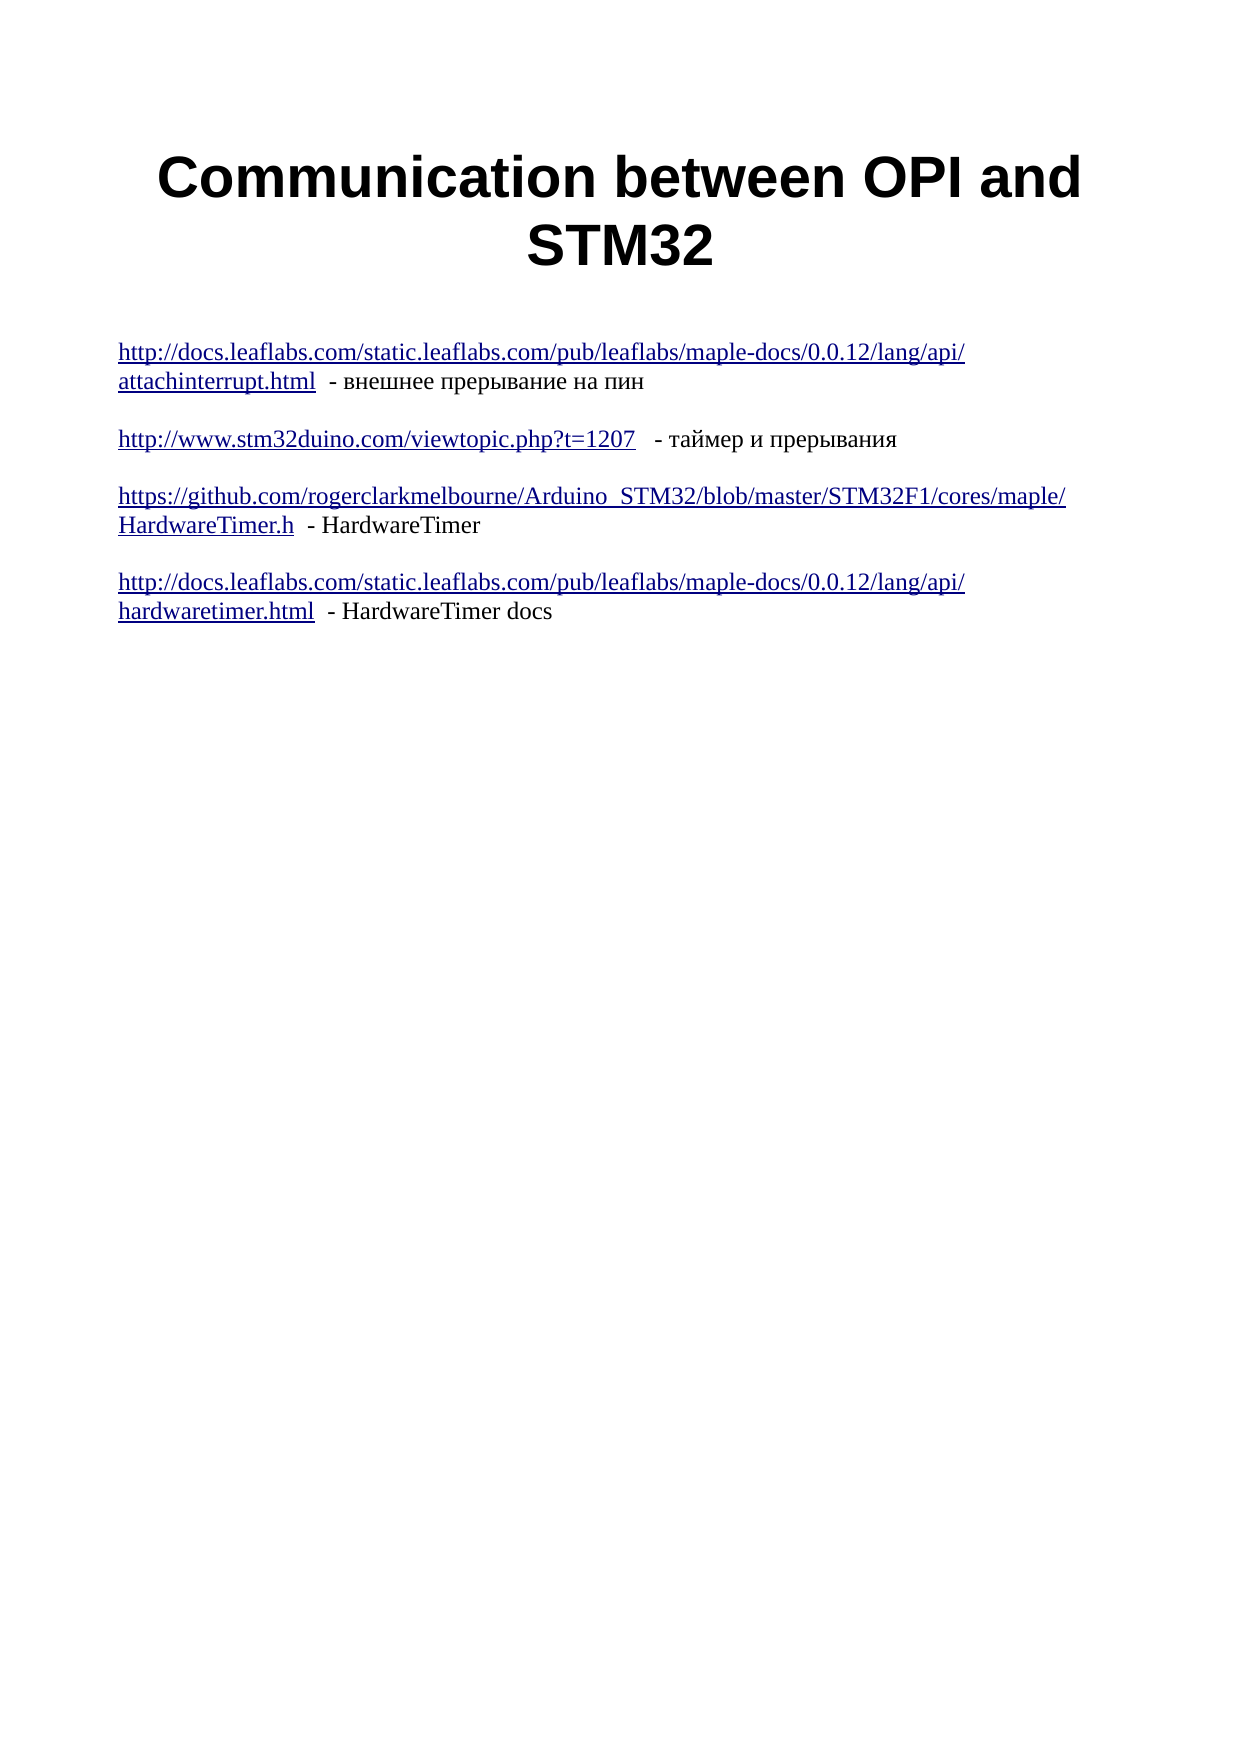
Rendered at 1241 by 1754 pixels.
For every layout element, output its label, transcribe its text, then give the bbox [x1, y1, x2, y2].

text http://docs.leaflabs.com/static.leaflabs.com/pub/leaflabs/maple-docs/0.0.12/lang/api/hardwaretimer.html - HardwareTimer docs [118, 567, 1122, 625]
text http://www.stm32duino.com/viewtopic.php?t=1207 - таймер и прерывания [118, 424, 1122, 452]
text https://github.com/rogerclarkmelbourne/Arduino_STM32/blob/master/STM32F1/cores/maple/HardwareTimer.h - HardwareTimer [118, 481, 1122, 539]
title Communication between OPI and STM32 [118, 143, 1122, 277]
text http://docs.leaflabs.com/static.leaflabs.com/pub/leaflabs/maple-docs/0.0.12/lang/api/attachinterrupt.html - внешнее прерывание на пин [118, 337, 1122, 395]
